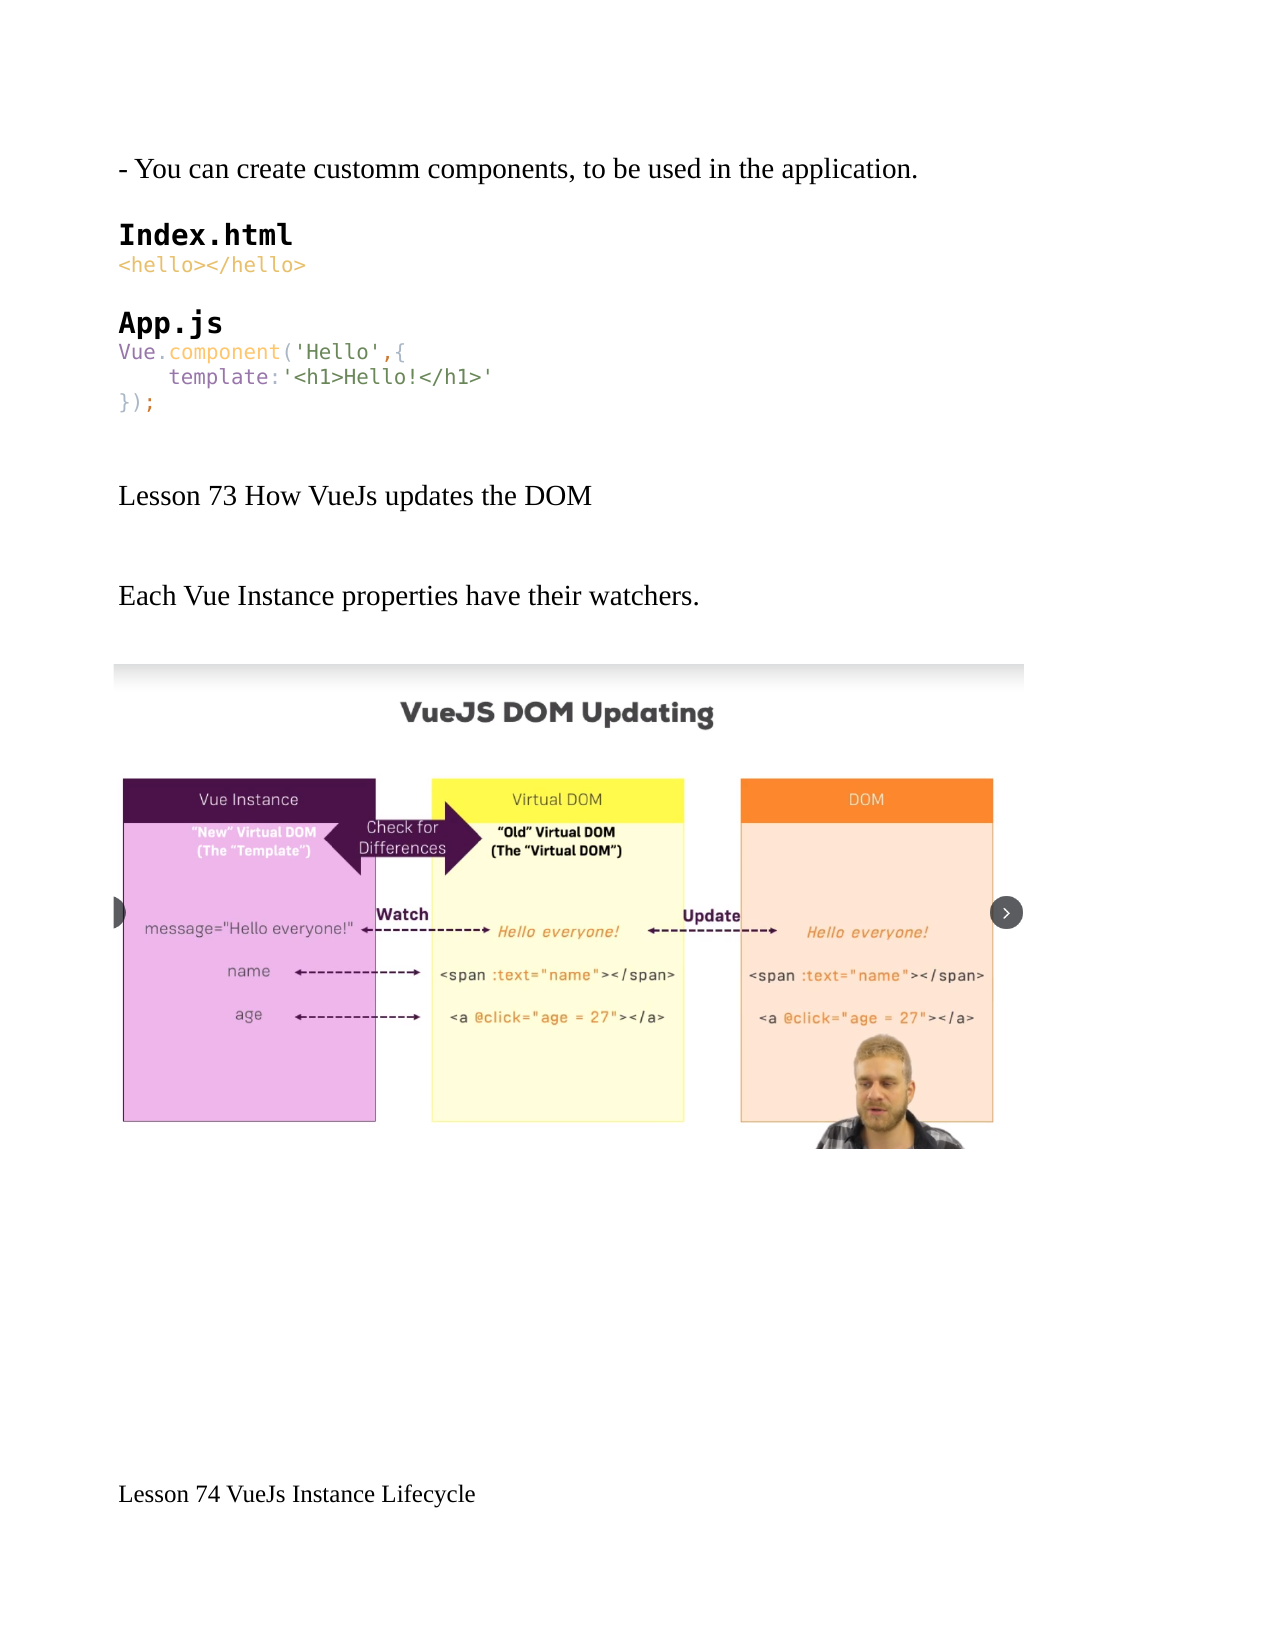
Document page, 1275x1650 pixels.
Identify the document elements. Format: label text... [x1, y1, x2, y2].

text Lesson 74 VueJs Instance Lifecycle [118, 1479, 1157, 1508]
text template:'<h1>Hello!</h1>' [118, 365, 1157, 390]
text - You can create customm components, to be used in the application. [118, 152, 1157, 185]
text <hello></hello> [118, 253, 1157, 277]
text }); [118, 390, 1157, 414]
text Lesson 73 How VueJs updates the DOM [118, 478, 1157, 511]
text Vue.component('Hello',{ [118, 340, 1157, 365]
text Index.html [118, 219, 1157, 253]
text App.js [118, 306, 1157, 340]
text Each Vue Instance properties have their watchers. [118, 578, 1157, 612]
